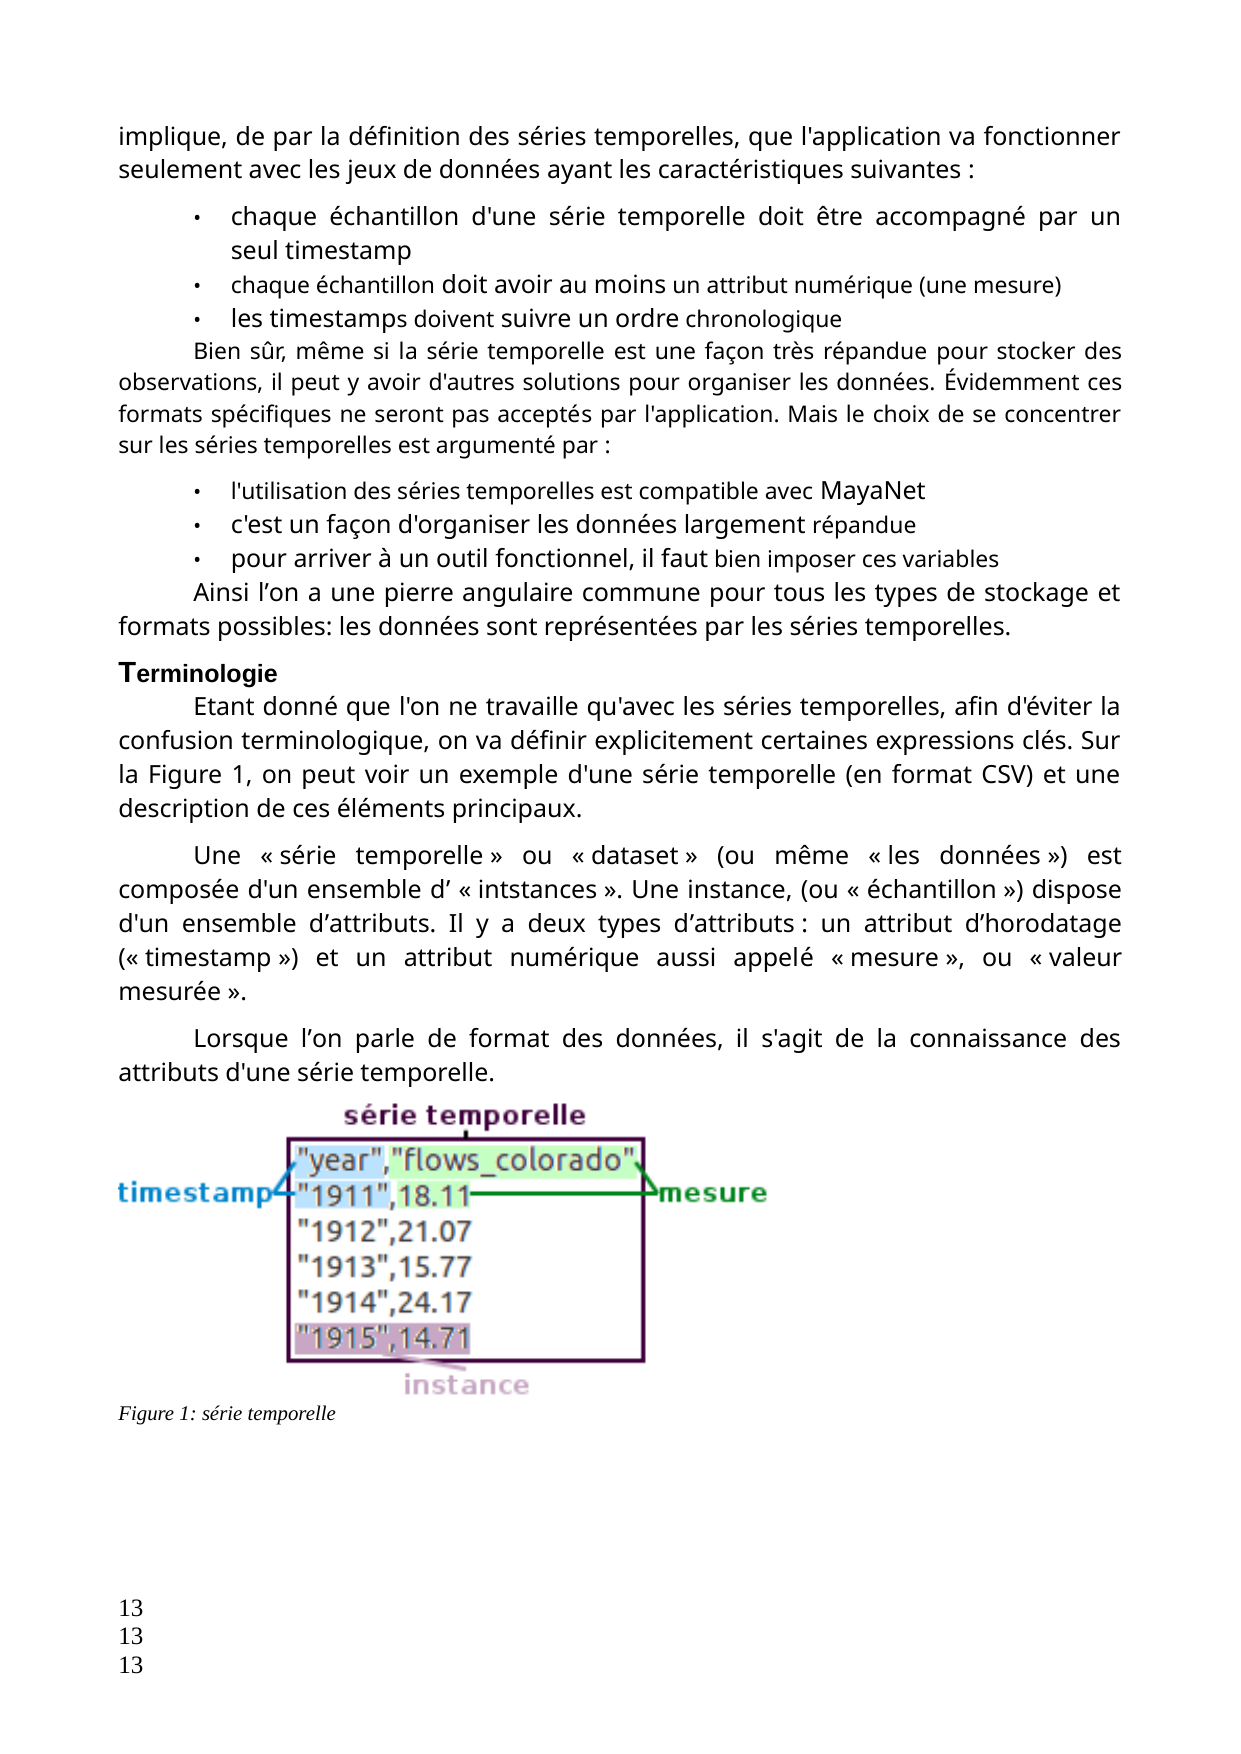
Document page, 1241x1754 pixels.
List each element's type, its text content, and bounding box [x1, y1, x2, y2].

list l'utilisation des séries temporelles est compatible avec MayaNet [193, 472, 1122, 507]
list les timestamps doivent suivre un ordre chronologique [193, 301, 1122, 335]
text Lorsque l’on parle de format des données, il s'agit de la connaissance des attributs d'une série temporelle. [118, 1020, 1122, 1088]
list chaque échantillon d'une série temporelle doit être accompagné par un seul timestamp [193, 199, 1122, 267]
list chaque échantillon doit avoir au moins un attribut numérique (une mesure) [193, 267, 1122, 301]
subtitle Terminologie [118, 655, 1122, 689]
text Figure 1: série temporelle [118, 1101, 1122, 1425]
picture [118, 1101, 768, 1401]
list c'est un façon d'organiser les données largement répandue [193, 507, 1122, 541]
list pour arriver à un outil fonctionnel, il faut bien imposer ces variables [193, 541, 1122, 575]
text Ainsi l’on a une pierre angulaire commune pour tous les types de stockage et formats possibles: les données sont représentées par les séries temporelles. [118, 575, 1122, 643]
text Bien sûr, même si la série temporelle est une façon très répandue pour stocker des observations, il peut y avoir d'autres solutions pour organiser les données. Évidemment ces formats spécifiques ne seront pas acceptés par l'application. Mais le choix de se concentrer sur les séries temporelles est argumenté par : [118, 335, 1122, 460]
text implique, de par la définition des séries temporelles, que l'application va fonctionner seulement avec les jeux de données ayant les caractéristiques suivantes : [118, 118, 1122, 186]
text Une « série temporelle » ou « dataset » (ou même « les données ») est composée d'un ensemble d’ « intstances ». Une instance, (ou « échantillon ») dispose d'un ensemble d’attributs. Il y a deux types d’attributs : un attribut d’horodatage (« timestamp ») et un attribut numérique aussi appelé « mesure », ou « valeur mesurée ». [118, 838, 1122, 1008]
text Etant donné que l'on ne travaille qu'avec les séries temporelles, afin d'éviter la confusion terminologique, on va définir explicitement certaines expressions clés. Sur la Figure 1, on peut voir un exemple d'une série temporelle (en format CSV) et une description de ces éléments principaux. [118, 689, 1122, 825]
